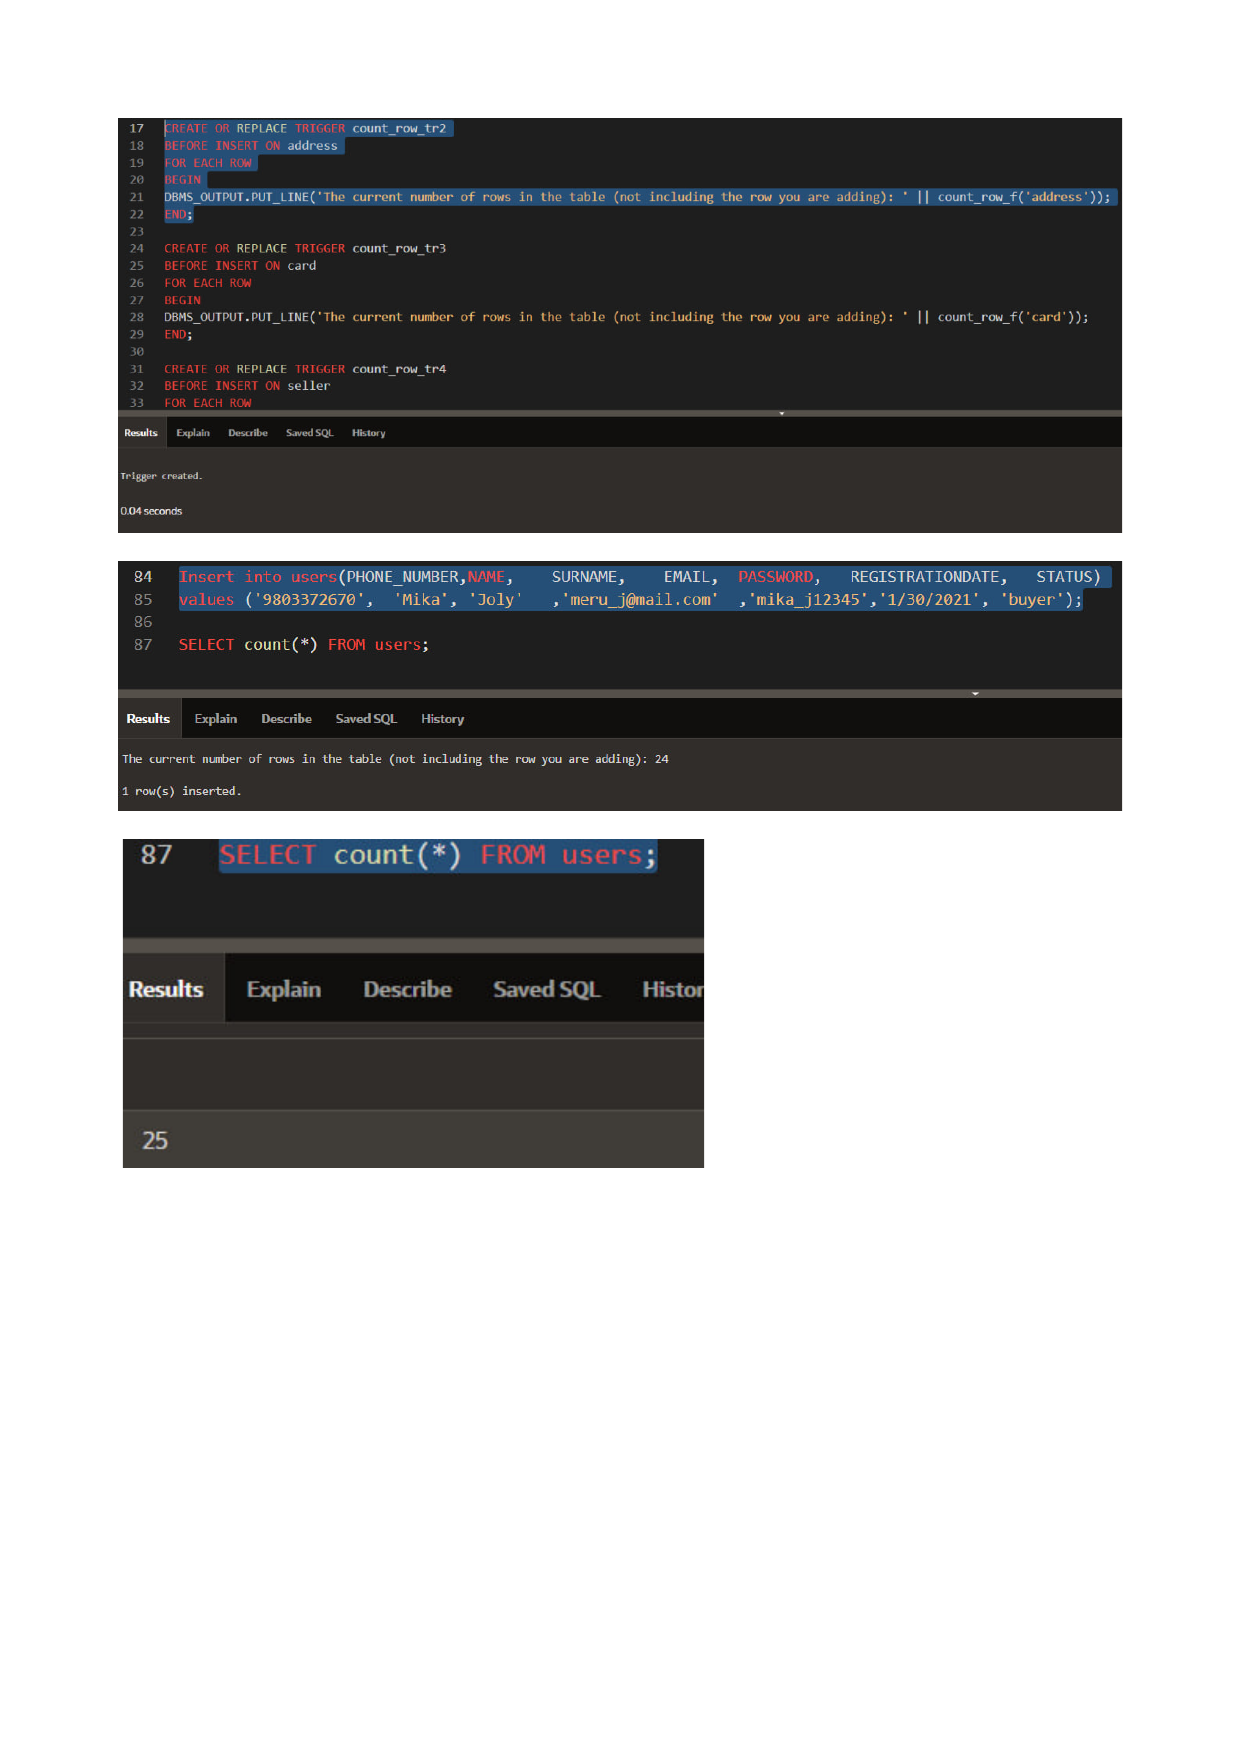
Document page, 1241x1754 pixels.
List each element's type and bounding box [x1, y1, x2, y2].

picture [118, 118, 1123, 533]
picture [118, 561, 1123, 811]
picture [122, 839, 705, 1168]
